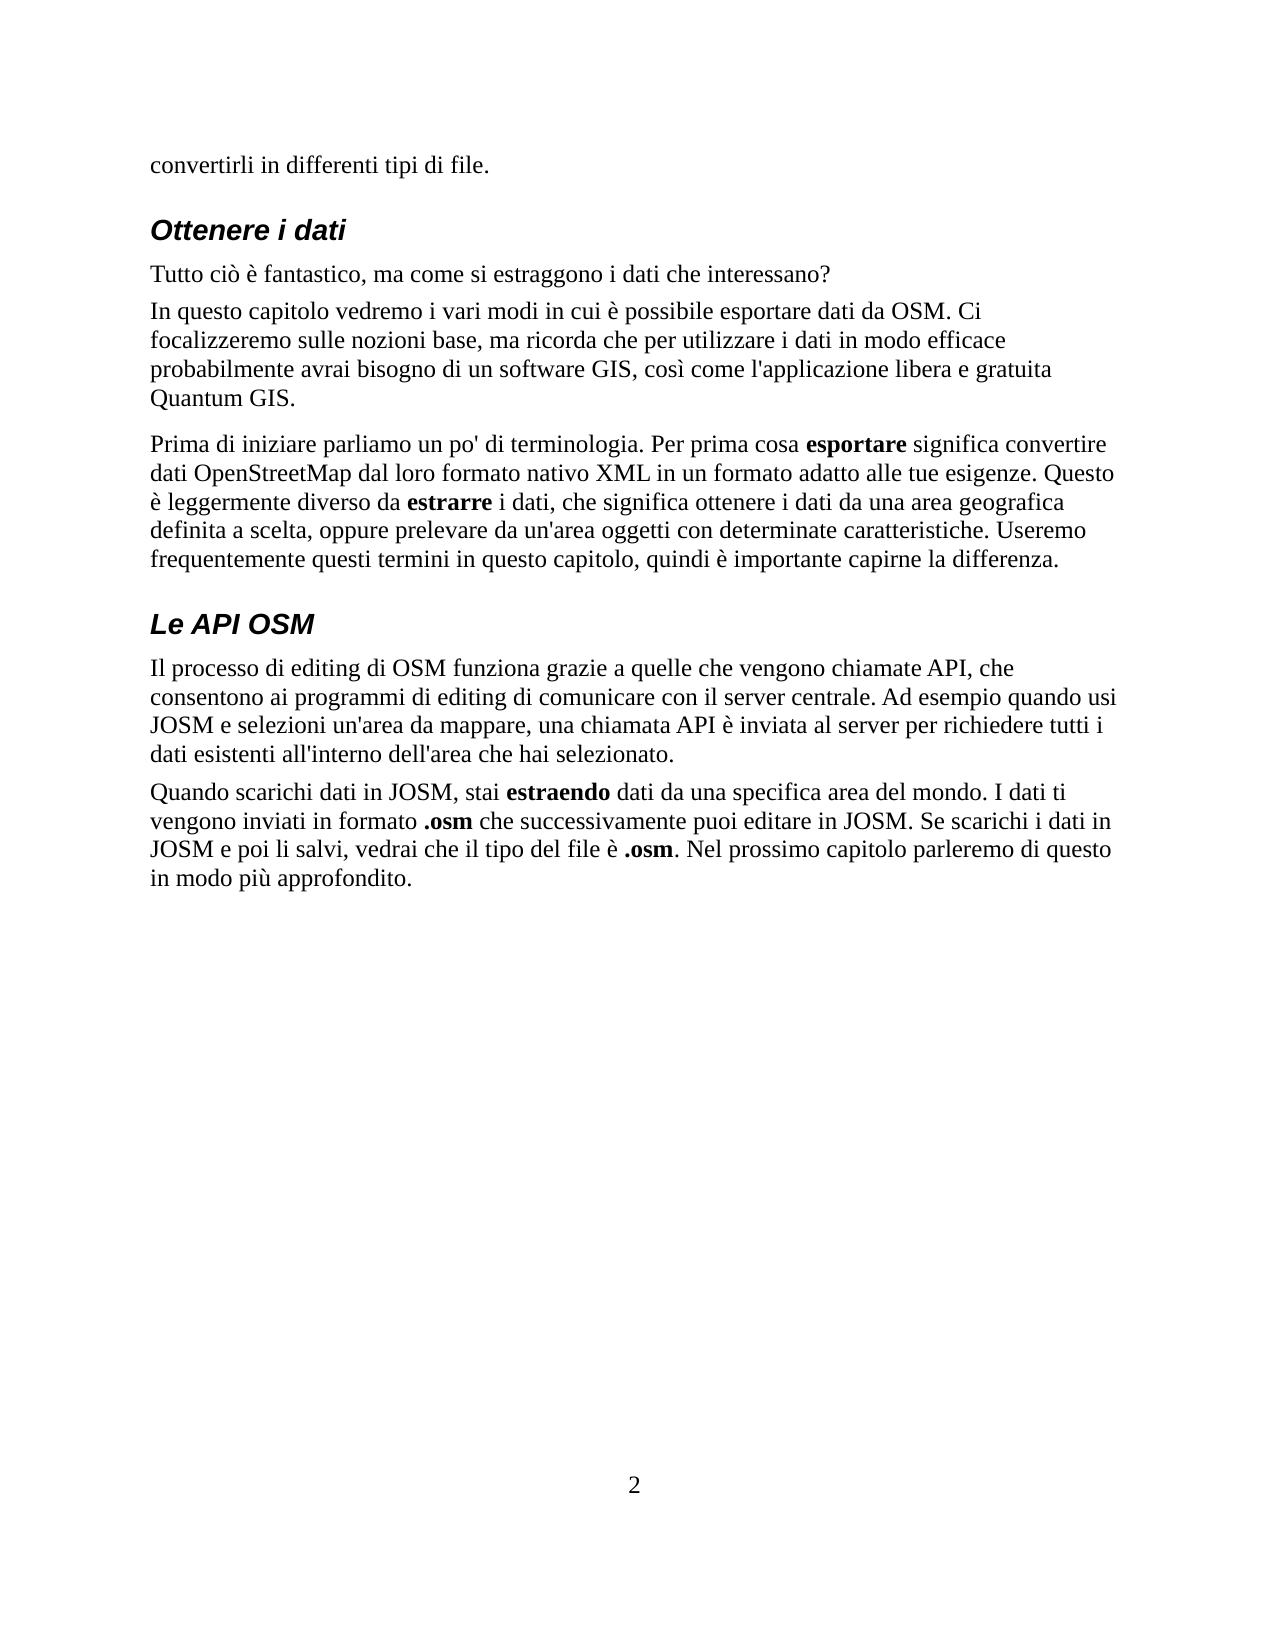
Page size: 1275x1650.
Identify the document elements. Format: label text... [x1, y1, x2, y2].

subtitle Ottenere i dati [150, 213, 1125, 246]
subtitle Le API OSM [150, 607, 1125, 641]
text convertirli in differenti tipi di file. [150, 150, 1125, 179]
text Quando scarichi dati in JOSM, stai estraendo dati da una specifica area del mondo. I dati ti vengono inviati in formato .osm che successivamente puoi editare in JOSM. Se scarichi i dati in JOSM e poi li salvi, vedrai che il tipo del file è .osm. Nel prossimo capitolo parleremo di questo in modo più approfondito. [150, 777, 1125, 892]
text In questo capitolo vedremo i vari modi in cui è possibile esportare dati da OSM. Ci focalizzeremo sulle nozioni base, ma ricorda che per utilizzare i dati in modo efficace probabilmente avrai bisogno di un software GIS, così come l'applicazione libera e gratuita Quantum GIS. [150, 296, 1125, 411]
text Il processo di editing di OSM funziona grazie a quelle che vengono chiamate API, che consentono ai programmi di editing di comunicare con il server centrale. Ad esempio quando usi JOSM e selezioni un'area da mappare, una chiamata API è inviata al server per richiedere tutti i dati esistenti all'interno dell'area che hai selezionato. [150, 653, 1125, 768]
text Prima di iniziare parliamo un po' di terminologia. Per prima cosa esportare significa convertire dati OpenStreetMap dal loro formato nativo XML in un formato adatto alle tue esigenze. Questo è leggermente diverso da estrarre i dati, che significa ottenere i dati da una area geografica definita a scelta, oppure prelevare da un'area oggetti con determinate caratteristiche. Useremo frequentemente questi termini in questo capitolo, quindi è importante capirne la differenza. [150, 429, 1125, 573]
text Tutto ciò è fantastico, ma come si estraggono i dati che interessano? [150, 259, 1125, 287]
